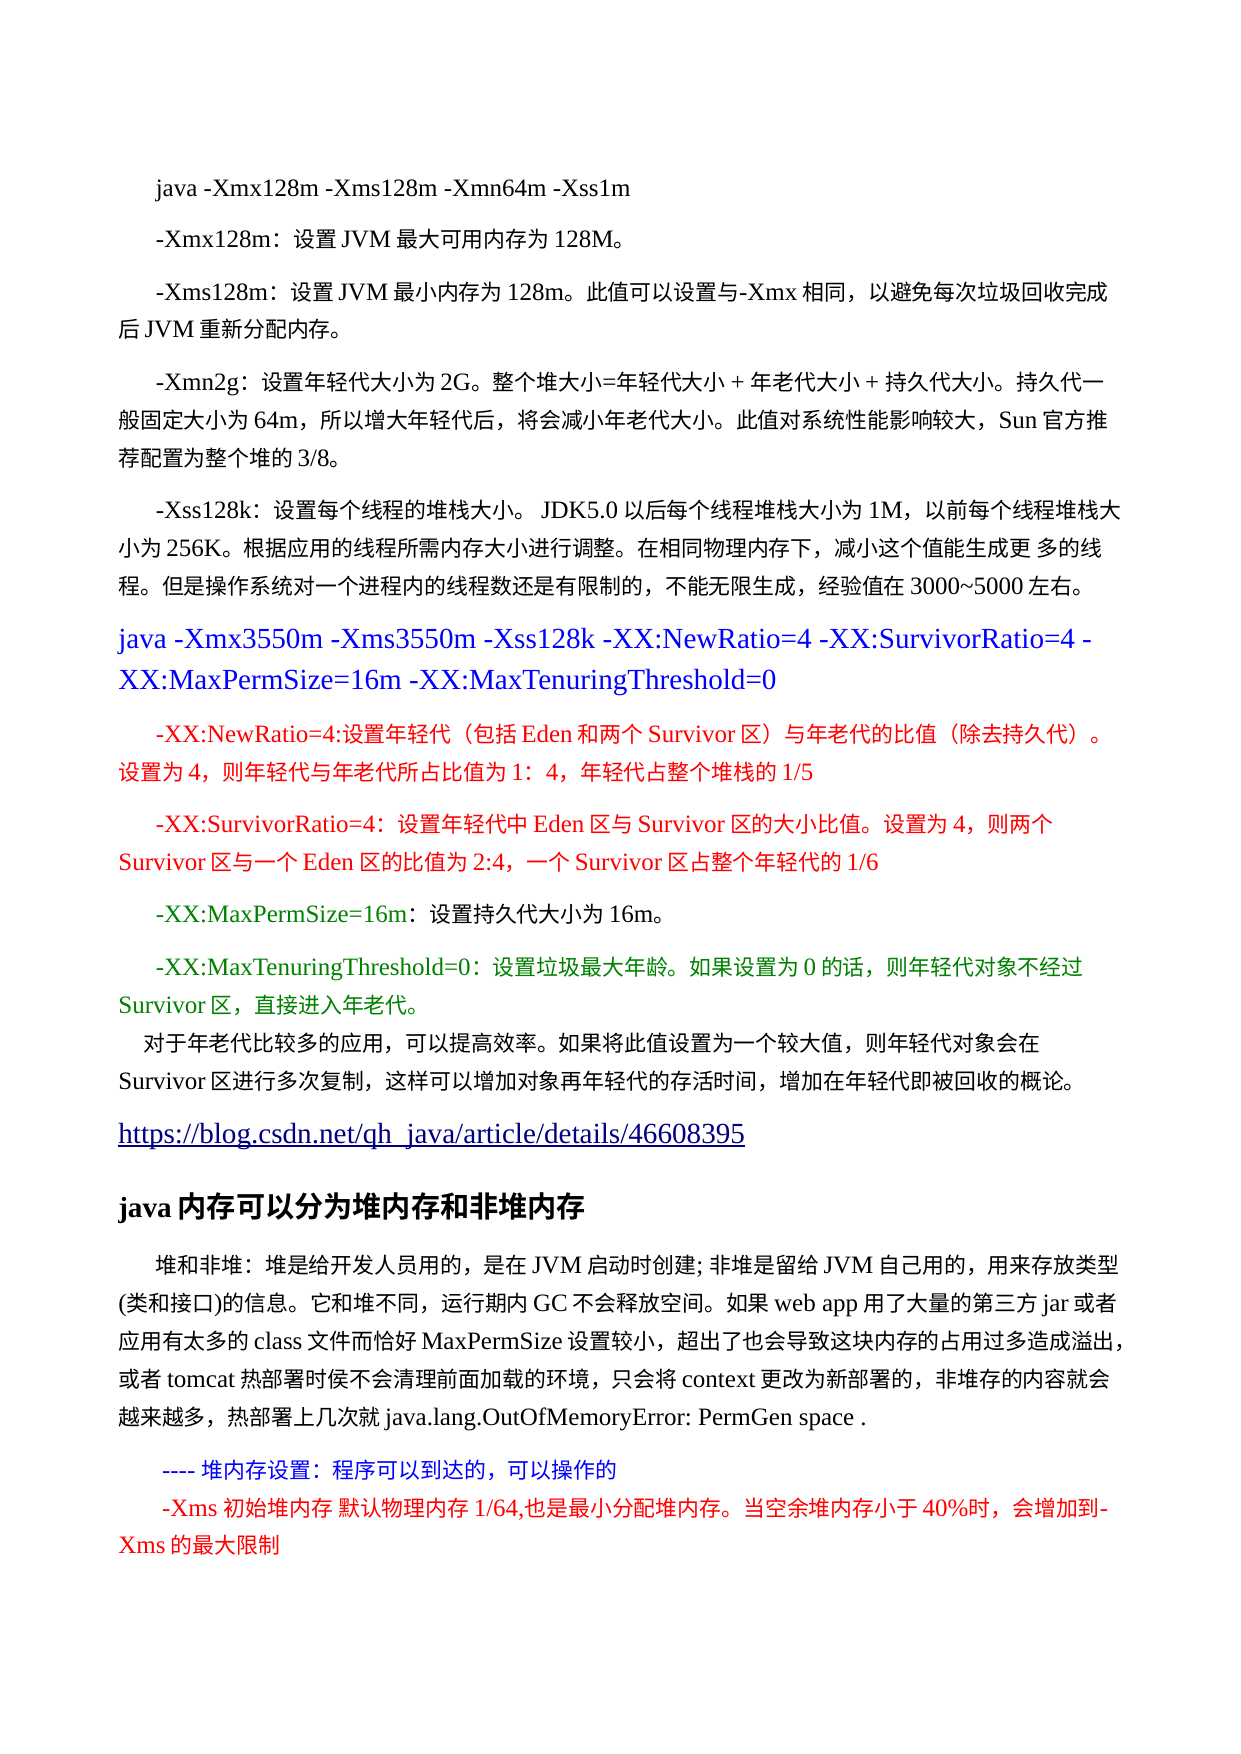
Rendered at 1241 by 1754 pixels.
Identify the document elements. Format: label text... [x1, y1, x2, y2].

text 堆和非堆：堆是给开发人员用的，是在JVM启动时创建; 非堆是留给JVM自己用的，用来存放类型(类和接口)的信息。它和堆不同，运行期内GC不会释放空间。如果web app用了大量的第三方jar或者应用有太多的class文件而恰好MaxPermSize设置较小，超出了也会导致这块内存的占用过多造成溢出，或者 tomcat热部署时侯不会清理前面加载的环境，只会将context更改为新部署的，非堆存的内容就会越来越多，热部署上几次就java.lang.OutOfMemoryError: PermGen space . [118, 1248, 1122, 1432]
text ---- 堆内存设置：程序可以到达的，可以操作的 -Xms 初始堆内存 默认物理内存1/64,也是最小分配堆内存。当空余堆内存小于40%时，会增加到-Xms的最大限制 [118, 1453, 1122, 1560]
text -XX:SurvivorRatio=4：设置年轻代中Eden区与Survivor区的大小比值。设置为4，则两个Survivor区与一个Eden区的比值为2:4，一个Survivor区占整个年轻代的1/6 [118, 807, 1122, 877]
text -XX:NewRatio=4:设置年轻代（包括Eden和两个Survivor区）与年老代的比值（除去持久代）。设置为4，则年轻代与年老代所占比值为1：4，年轻代占整个堆栈的1/5 [118, 717, 1122, 786]
text -Xmx128m：设置JVM最大可用内存为128M。 [118, 222, 1122, 254]
text java -Xmx3550m -Xms3550m -Xss128k -XX:NewRatio=4 -XX:SurvivorRatio=4 -XX:MaxPermSize=16m -XX:MaxTenuringThreshold=0 [118, 622, 1122, 695]
text java -Xmx128m -Xms128m -Xmn64m -Xss1m [118, 173, 1122, 202]
text -Xss128k：设置每个线程的堆栈大小。 JDK5.0以后每个线程堆栈大小为1M，以前每个线程堆栈大小为256K。根据应用的线程所需内存大小进行调整。在相同物理内存下，减小这个值能生成更 多的线程。但是操作系统对一个进程内的线程数还是有限制的，不能无限生成，经验值在3000~5000左右。 [118, 493, 1122, 601]
text -Xms128m：设置JVM最小内存为128m。此值可以设置与-Xmx相同，以避免每次垃圾回收完成后JVM重新分配内存。 [118, 274, 1122, 344]
text -XX:MaxPermSize=16m：设置持久代大小为16m。 [118, 897, 1122, 929]
text -Xmn2g：设置年轻代大小为2G。整个堆大小=年轻代大小 + 年老代大小 + 持久代大小。持久代一般固定大小为64m，所以增大年轻代后，将会减小年老代大小。此值对系统性能影响较大，Sun官方推荐配置为整个堆的3/8。 [118, 365, 1122, 472]
text -XX:MaxTenuringThreshold=0：设置垃圾最大年龄。如果设置为0的话，则年轻代对象不经过Survivor区，直接进入年老代。 对于年老代比较多的应用，可以提高效率。如果将此值设置为一个较大值，则年轻代对象会在Survivor区进行多次复制，这样可以增加对象再年轻代的存活时间，增加在年轻代即被回收的概论。 [118, 950, 1122, 1095]
text https://blog.csdn.net/qh_java/article/details/46608395 [118, 1116, 1122, 1150]
text java内存可以分为堆内存和非堆内存 [118, 1183, 1122, 1226]
